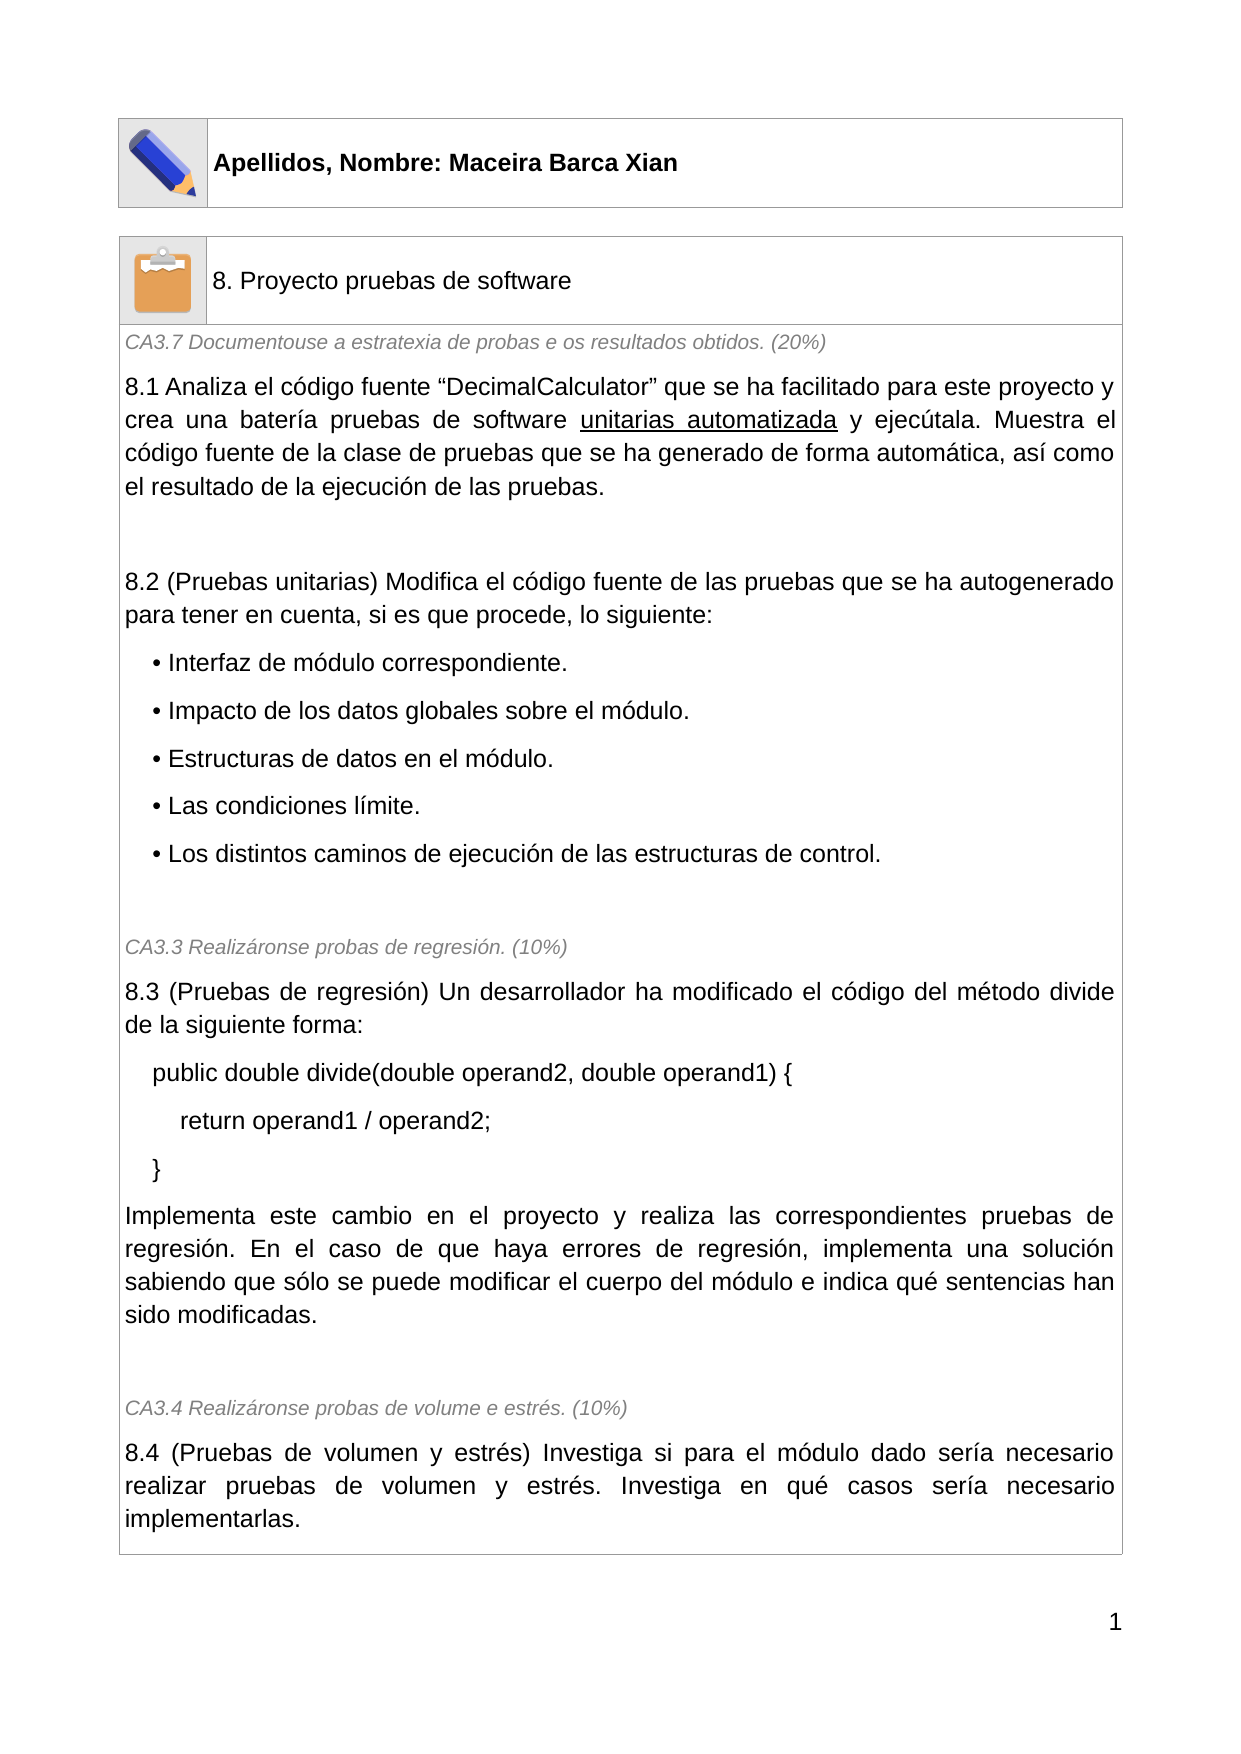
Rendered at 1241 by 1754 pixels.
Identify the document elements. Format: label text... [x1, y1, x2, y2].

table_header Apellidos, Nombre: Maceira Barca Xian [208, 119, 1122, 207]
table_header 8. Proyecto pruebas de software [207, 237, 1122, 324]
table_header [119, 119, 207, 207]
table_cell CA3.7 Documentouse a estratexia de probas e os resultados obtidos. (20%) 8.1 Analiza el código fuente “DecimalCalculator” que se ha facilitado para este proyecto y crea una batería pruebas de software unitarias automatizada y ejecútala. Muestra el código fuente de la clase de pruebas que se ha generado de forma automática, así como el resultado de la ejecución de las pruebas. 8.2 (Pruebas unitarias) Modifica el código fuente de las pruebas que se ha autogenerado para tener en cuenta, si es que procede, lo siguiente: • Interfaz de módulo correspondiente. • Impacto de los datos globales sobre el módulo. • Estructuras de datos en el módulo. • Las condiciones límite. • Los distintos caminos de ejecución de las estructuras de control. CA3.3 Realizáronse probas de regresión. (10%) 8.3 (Pruebas de regresión) Un desarrollador ha modificado el código del método divide de la siguiente forma: public double divide(double operand2, double operand1) { return operand1 / operand2; } Implementa este cambio en el proyecto y realiza las correspondientes pruebas de regresión. En el caso de que haya errores de regresión, implementa una solución sabiendo que sólo se puede modificar el cuerpo del módulo e indica qué sentencias han sido modificadas. CA3.4 Realizáronse probas de volume e estrés. (10%) 8.4 (Pruebas de volumen y estrés) Investiga si para el módulo dado sería necesario realizar pruebas de volumen y estrés. Investiga en qué casos sería necesario implementarlas. [120, 325, 1122, 1554]
table_header [120, 237, 206, 324]
